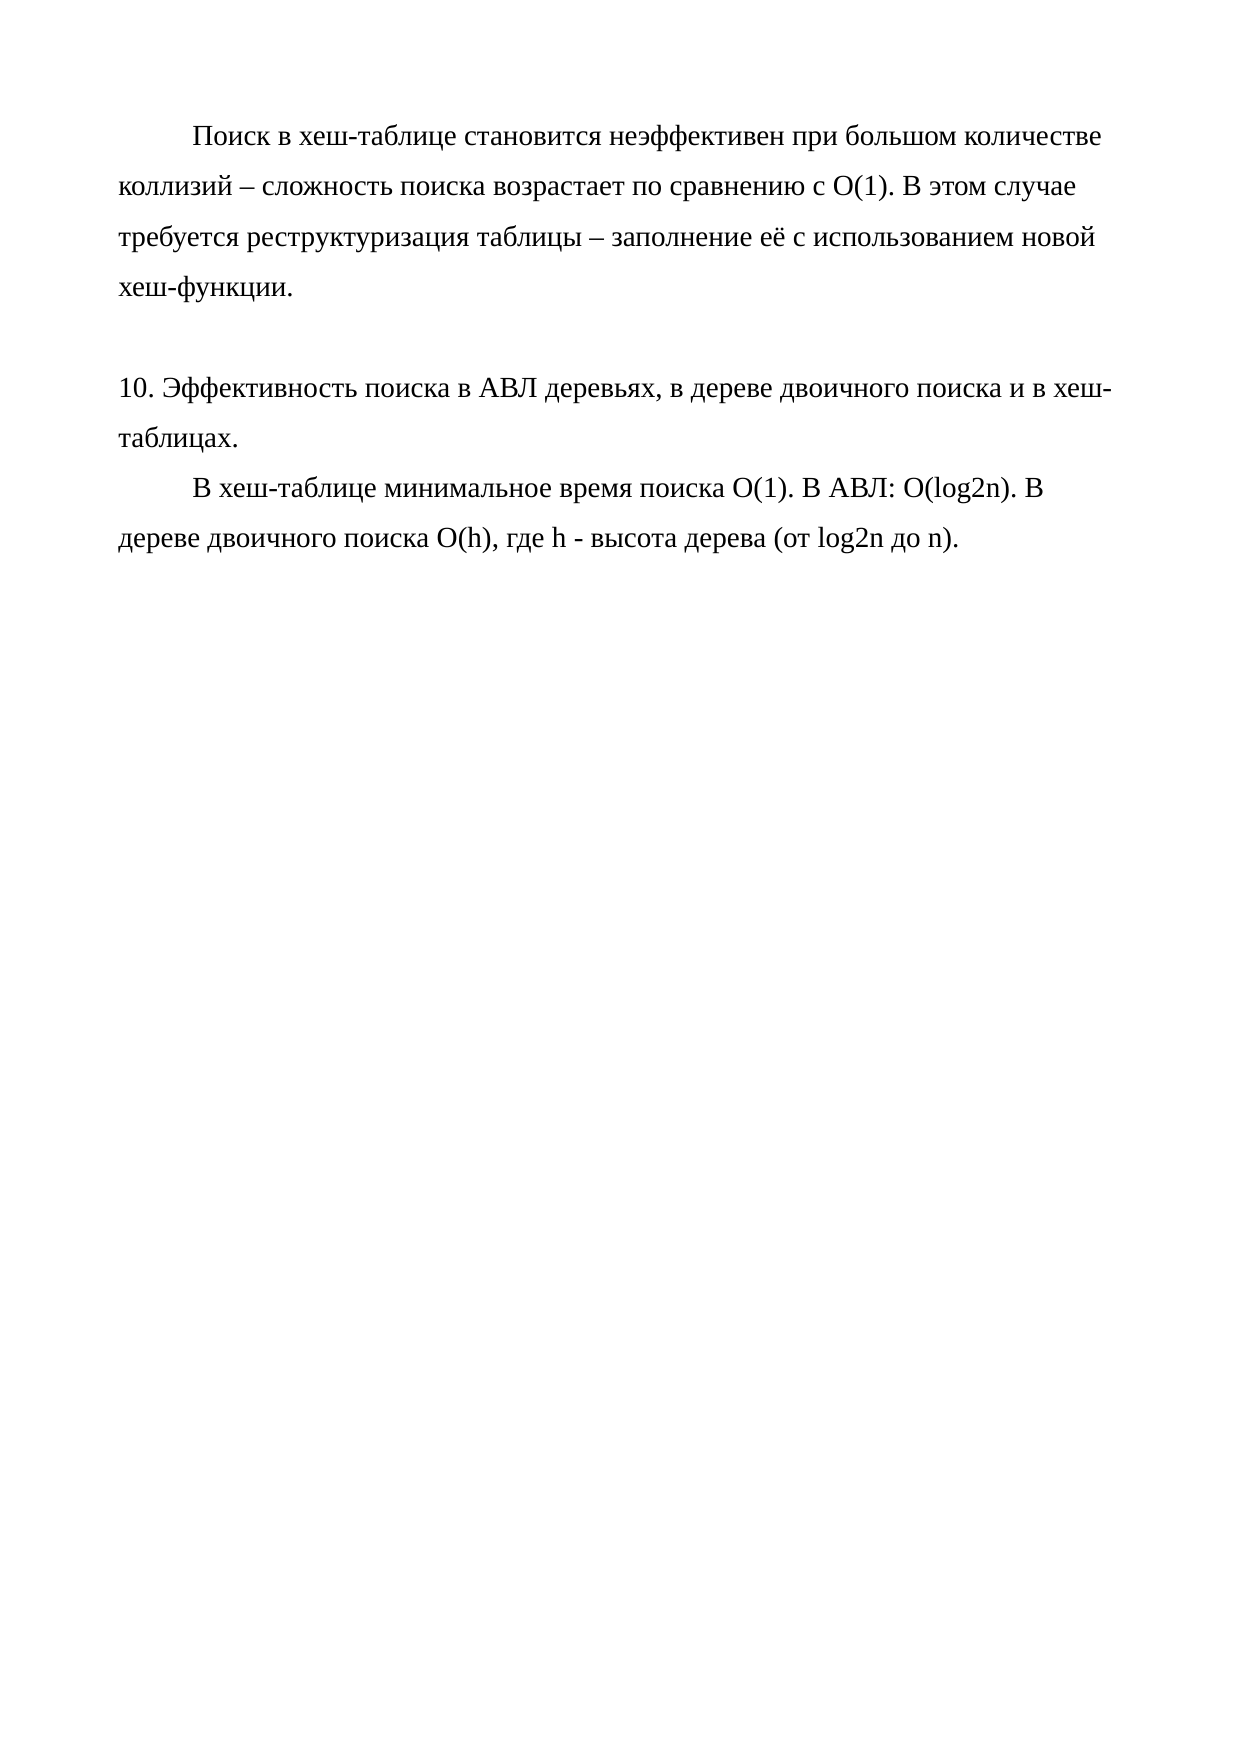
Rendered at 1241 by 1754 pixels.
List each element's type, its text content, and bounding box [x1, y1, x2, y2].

text В хеш-таблице минимальное время поиска О(1). В АВЛ: О(log2n). В дереве двоичного поиска О(h), где h - высота дерева (от log2n до n). [118, 470, 1122, 554]
text Поиск в хеш-таблице становится неэффективен при большом количестве коллизий – сложность поиска возрастает по сравнению с О(1). В этом случае требуется реструктуризация таблицы – заполнение её с использованием новой хеш-функции. [118, 118, 1122, 303]
text 10. Эффективность поиска в АВЛ деревьях, в дереве двоичного поиска и в хеш-таблицах. [118, 370, 1122, 453]
